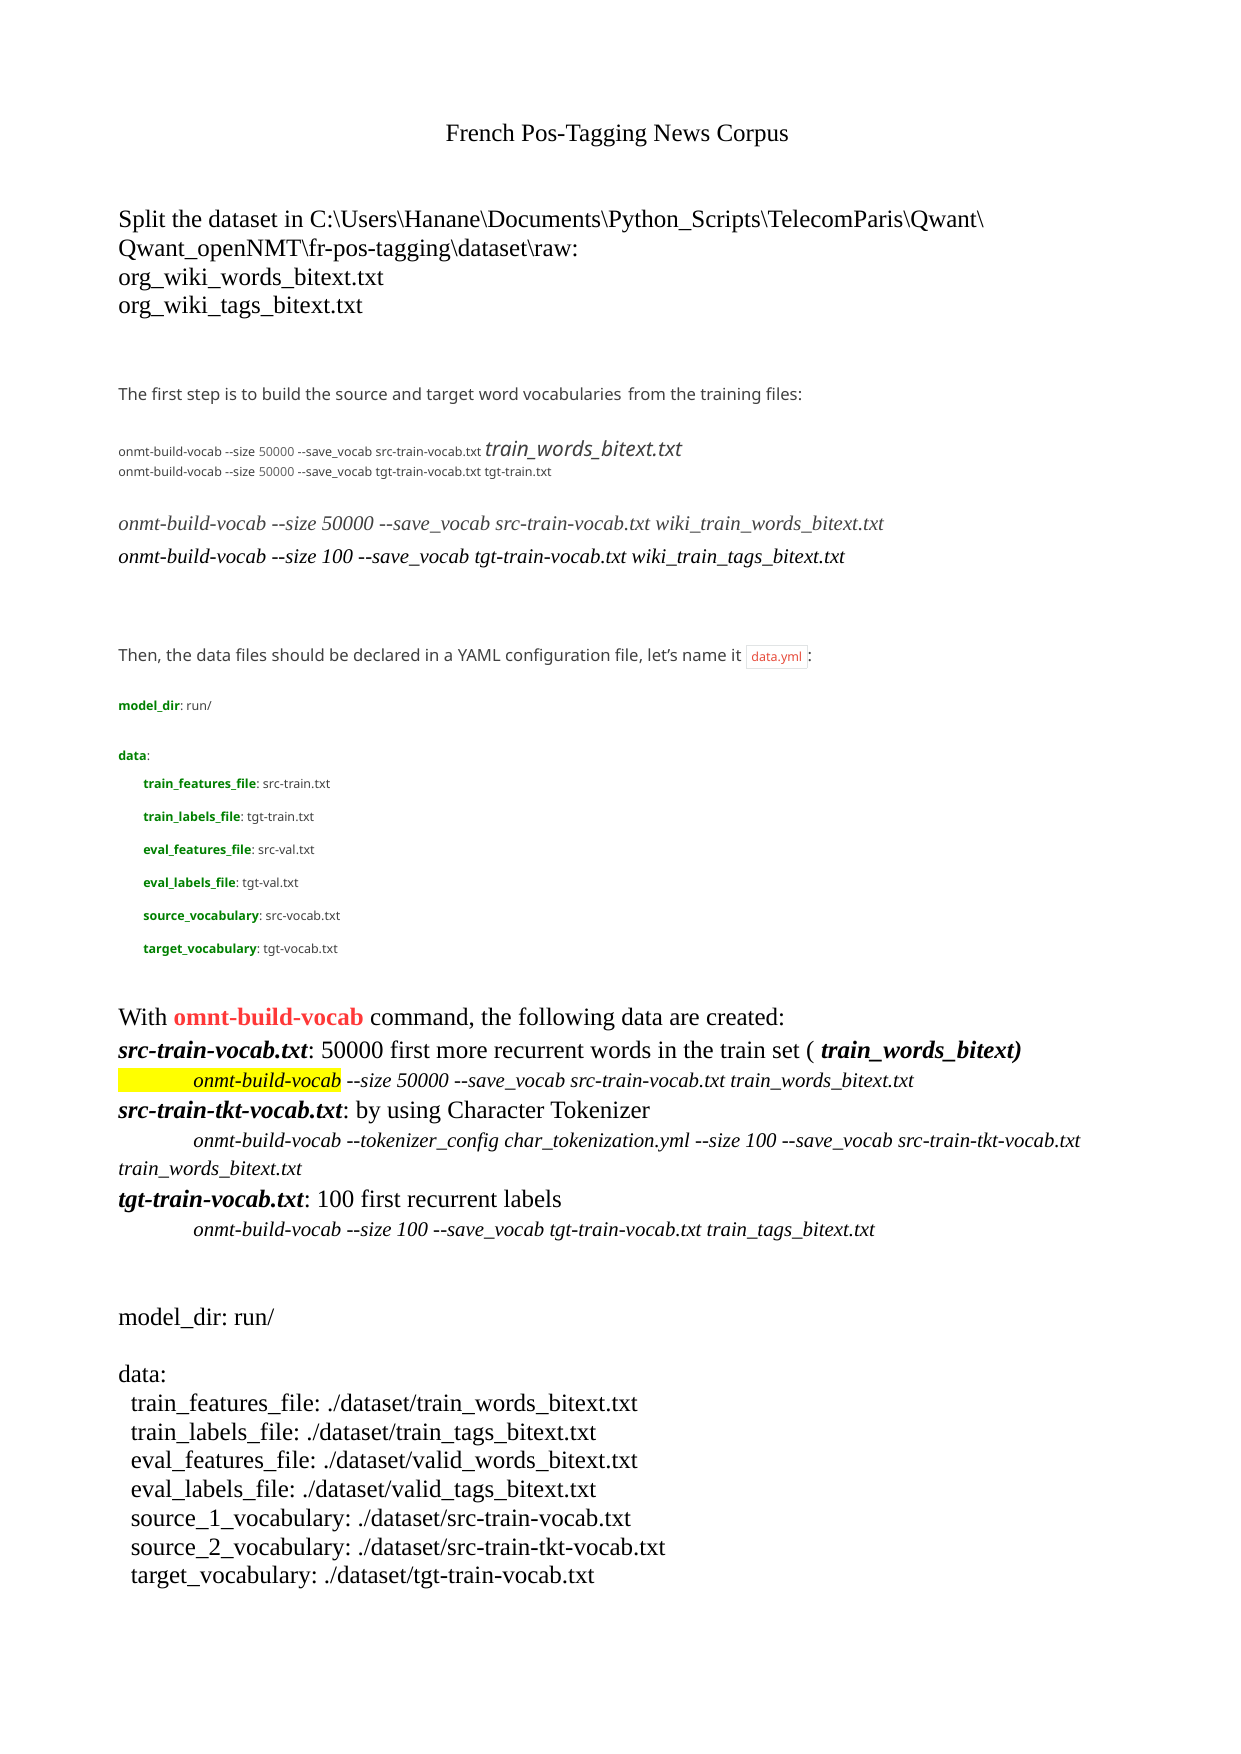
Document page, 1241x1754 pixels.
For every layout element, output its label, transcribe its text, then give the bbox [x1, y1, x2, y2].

text onmt-build-vocab --size 50000 --save_vocab src-train-vocab.txt train_words_bitext.txt [118, 434, 1122, 463]
text model_dir: run/ [118, 1302, 1122, 1331]
text data: [118, 747, 1122, 764]
text onmt-build-vocab --size 50000 --save_vocab tgt-train-vocab.txt tgt-train.txt [118, 463, 1122, 480]
text data: [118, 1359, 1122, 1388]
text source_2_vocabulary: ./dataset/src-train-tkt-vocab.txt [118, 1532, 1122, 1561]
text eval_features_file: ./dataset/valid_words_bitext.txt [118, 1446, 1122, 1474]
text eval_labels_file: tgt-val.txt [118, 870, 1122, 893]
text onmt-build-vocab --size 50000 --save_vocab src-train-vocab.txt train_words_bitext.txt [118, 1068, 1122, 1092]
text train_features_file: src-train.txt [118, 771, 1122, 794]
text onmt-build-vocab --size 100 --save_vocab tgt-train-vocab.txt wiki_train_tags_bitext.txt [118, 544, 1122, 568]
text source_1_vocabulary: ./dataset/src-train-vocab.txt [118, 1503, 1122, 1532]
text onmt-build-vocab --tokenizer_config char_tokenization.yml --size 100 --save_vocab src-train-tkt-vocab.txt train_words_bitext.txt [118, 1128, 1122, 1180]
text org_wiki_words_bitext.txt [118, 262, 1122, 291]
text French Pos-Tagging News Corpus [118, 118, 1122, 147]
text src-train-tkt-vocab.txt: by using Character Tokenizer [118, 1095, 1122, 1124]
text train_labels_file: tgt-train.txt [118, 804, 1122, 827]
text src-train-vocab.txt: 50000 first more recurrent words in the train set ( train_words_bitext) [118, 1035, 1122, 1063]
text Then, the data files should be declared in a YAML configuration file, let’s name it data.yml: [118, 638, 1122, 668]
text source_vocabulary: src-vocab.txt [118, 903, 1122, 926]
text train_features_file: ./dataset/train_words_bitext.txt [118, 1388, 1122, 1417]
text model_dir: run/ [118, 697, 1122, 714]
text org_wiki_tags_bitext.txt [118, 291, 1122, 319]
text With omnt-build-vocab command, the following data are created: [118, 1002, 1122, 1031]
text onmt-build-vocab --size 50000 --save_vocab src-train-vocab.txt wiki_train_words_bitext.txt [118, 511, 1122, 534]
text tgt-train-vocab.txt: 100 first recurrent labels [118, 1184, 1122, 1212]
text onmt-build-vocab --size 100 --save_vocab tgt-train-vocab.txt train_tags_bitext.txt [118, 1217, 1122, 1241]
text target_vocabulary: tgt-vocab.txt [118, 936, 1122, 959]
text eval_features_file: src-val.txt [118, 837, 1122, 860]
text train_labels_file: ./dataset/train_tags_bitext.txt [118, 1417, 1122, 1446]
text eval_labels_file: ./dataset/valid_tags_bitext.txt [118, 1474, 1122, 1503]
text Split the dataset in C:\Users\Hanane\Documents\Python_Scripts\TelecomParis\Qwant\Qwant_openNMT\fr-pos-tagging\dataset\raw: [118, 204, 1122, 262]
text target_vocabulary: ./dataset/tgt-train-vocab.txt [118, 1561, 1122, 1589]
text The first step is to build the source and target word vocabularies from the training files: [118, 377, 1122, 406]
